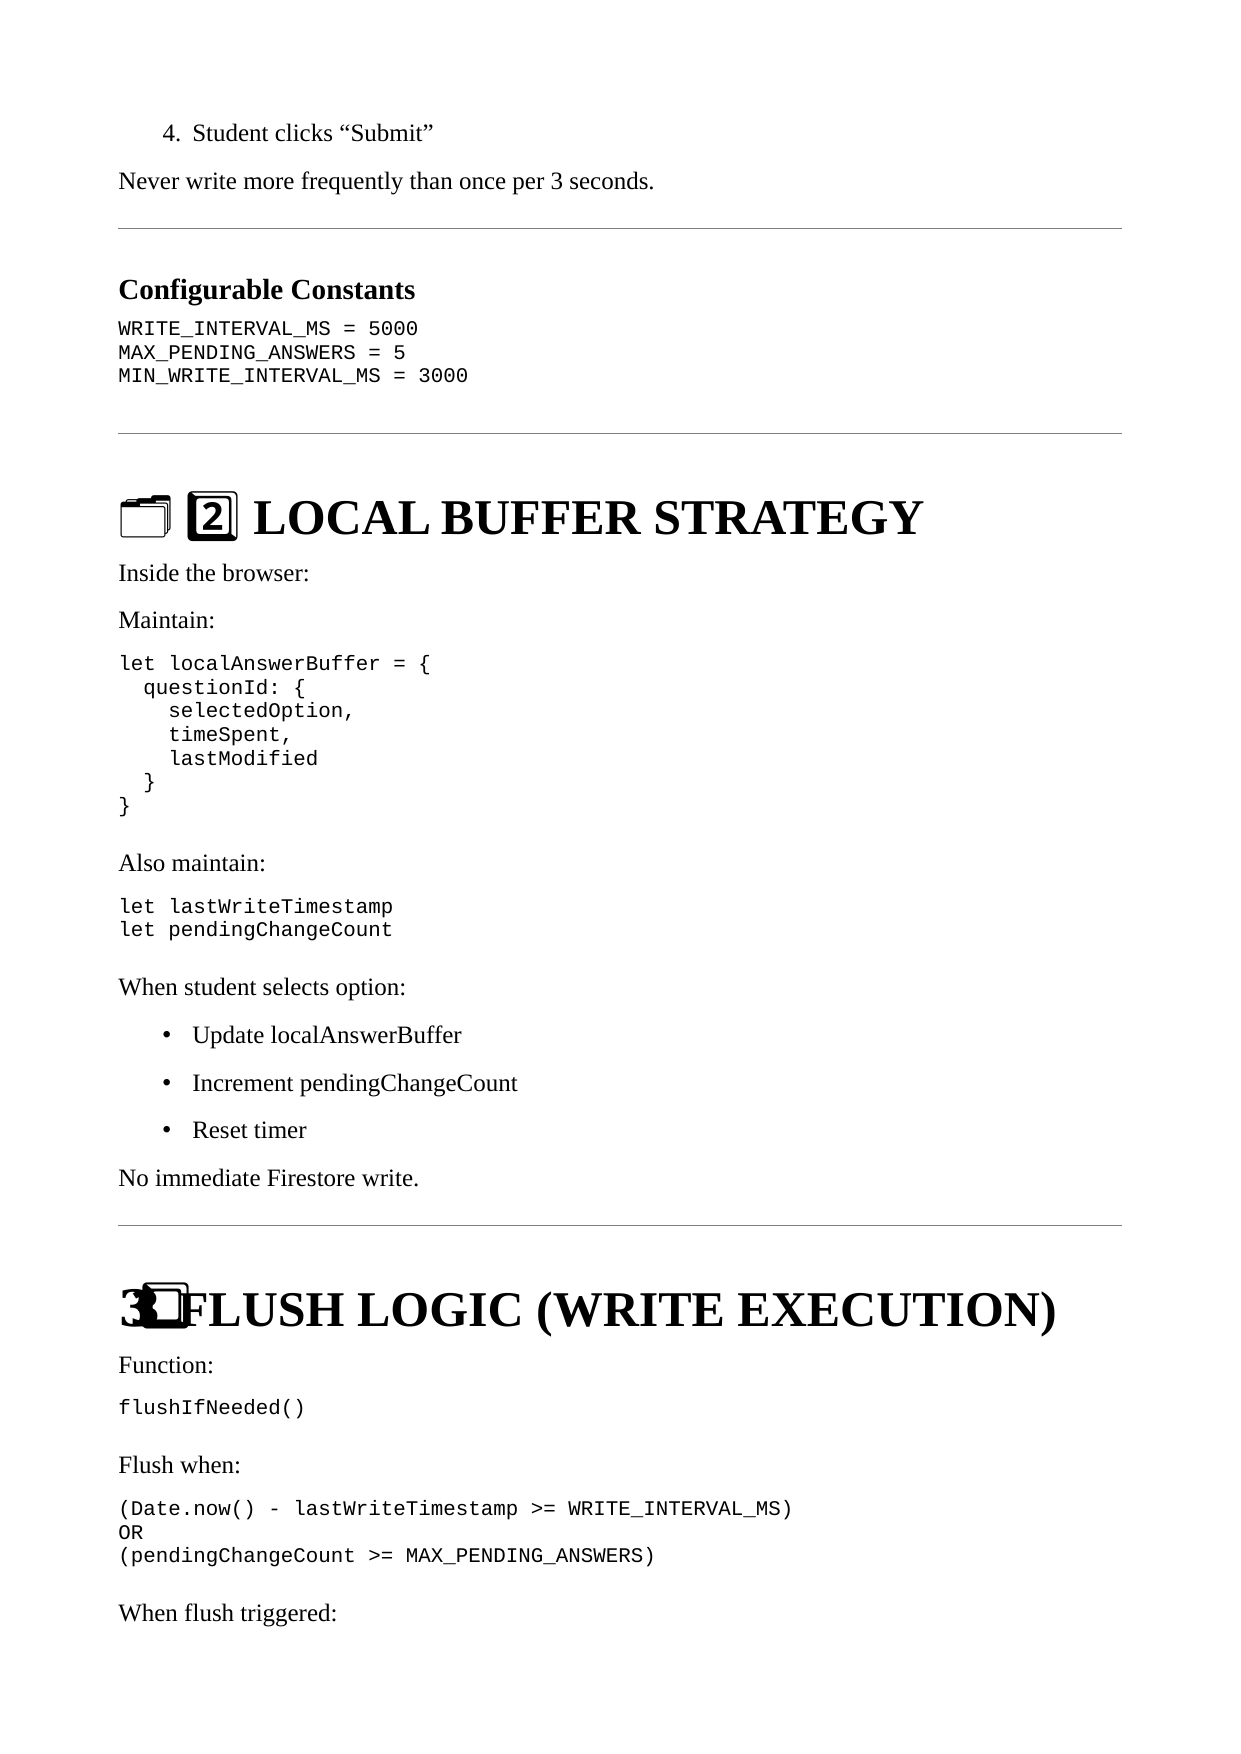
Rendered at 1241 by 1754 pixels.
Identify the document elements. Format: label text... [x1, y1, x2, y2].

text selectedOption, [118, 700, 1122, 724]
text Also maintain: [118, 848, 1122, 877]
text When student selects option: [118, 972, 1122, 1001]
text No immediate Firestore write. [118, 1163, 1122, 1192]
subtitle 🔁 3️⃣ FLUSH LOGIC (WRITE EXECUTION) [118, 1280, 1122, 1337]
text let localAnswerBuffer = { [118, 653, 1122, 677]
text (pendingChangeCount >= MAX_PENDING_ANSWERS) [118, 1545, 1122, 1569]
text Function: [118, 1350, 1122, 1378]
text flushIfNeeded() [118, 1397, 1122, 1421]
text WRITE_INTERVAL_MS = 5000 [118, 318, 1122, 342]
text When flush triggered: [118, 1598, 1122, 1627]
text MAX_PENDING_ANSWERS = 5 [118, 342, 1122, 366]
text timeSpent, [118, 724, 1122, 748]
text } [118, 771, 1122, 795]
text (Date.now() - lastWriteTimestamp >= WRITE_INTERVAL_MS) [118, 1498, 1122, 1522]
text MIN_WRITE_INTERVAL_MS = 3000 [118, 366, 1122, 389]
list Student clicks “Submit” [162, 118, 1122, 147]
text let pendingChangeCount [118, 919, 1122, 943]
text } [118, 795, 1122, 819]
text Flush when: [118, 1451, 1122, 1479]
subtitle Configurable Constants [118, 272, 1122, 306]
list Update localAnswerBuffer [162, 1020, 1122, 1049]
text OR [118, 1522, 1122, 1545]
list Increment pendingChangeCount [162, 1068, 1122, 1096]
text lastModified [118, 748, 1122, 771]
text questionId: { [118, 677, 1122, 700]
text Maintain: [118, 606, 1122, 634]
list Reset timer [162, 1115, 1122, 1144]
text let lastWriteTimestamp [118, 896, 1122, 919]
text Inside the browser: [118, 558, 1122, 587]
text Never write more frequently than once per 3 seconds. [118, 166, 1122, 194]
subtitle 🗂 2️⃣ LOCAL BUFFER STRATEGY [118, 488, 1122, 545]
